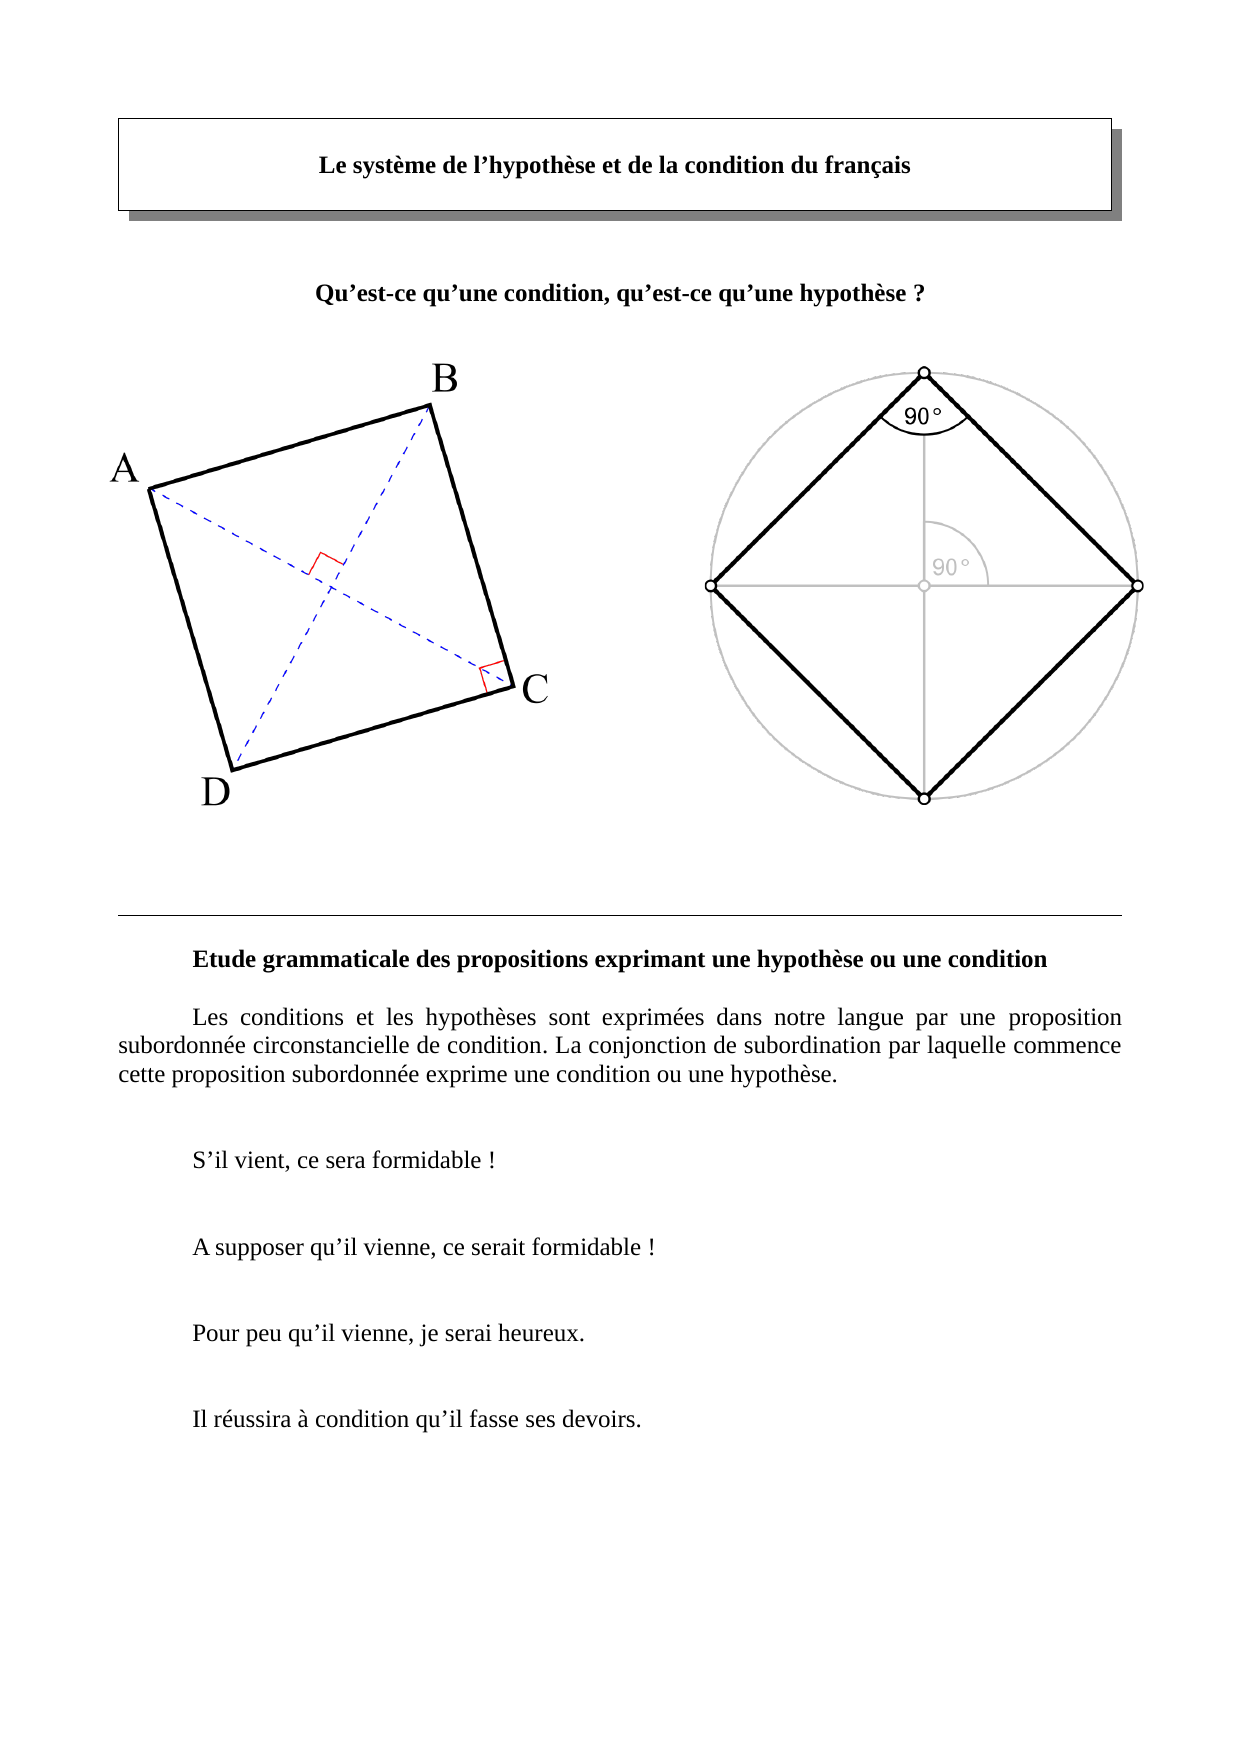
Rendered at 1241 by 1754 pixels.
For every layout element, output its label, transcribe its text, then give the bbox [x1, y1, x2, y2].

text Le système de l’hypothèse et de la condition du français [119, 147, 1111, 179]
picture [108, 363, 549, 807]
picture [704, 366, 1144, 805]
text Pour peu qu’il vienne, je serai heureux. [118, 1318, 1122, 1347]
text Il réussira à condition qu’il fasse ses devoirs. [118, 1404, 1122, 1433]
text S’il vient, ce sera formidable ! [118, 1146, 1122, 1174]
text Les conditions et les hypothèses sont exprimées dans notre langue par une proposition subordonnée circonstancielle de condition. La conjonction de subordination par laquelle commence cette proposition subordonnée exprime une condition ou une hypothèse. [118, 1002, 1122, 1088]
text Etude grammaticale des propositions exprimant une hypothèse ou une condition [118, 944, 1122, 973]
text Qu’est-ce qu’une condition, qu’est-ce qu’une hypothèse ? [118, 278, 1122, 307]
text A supposer qu’il vienne, ce serait formidable ! [118, 1232, 1122, 1261]
